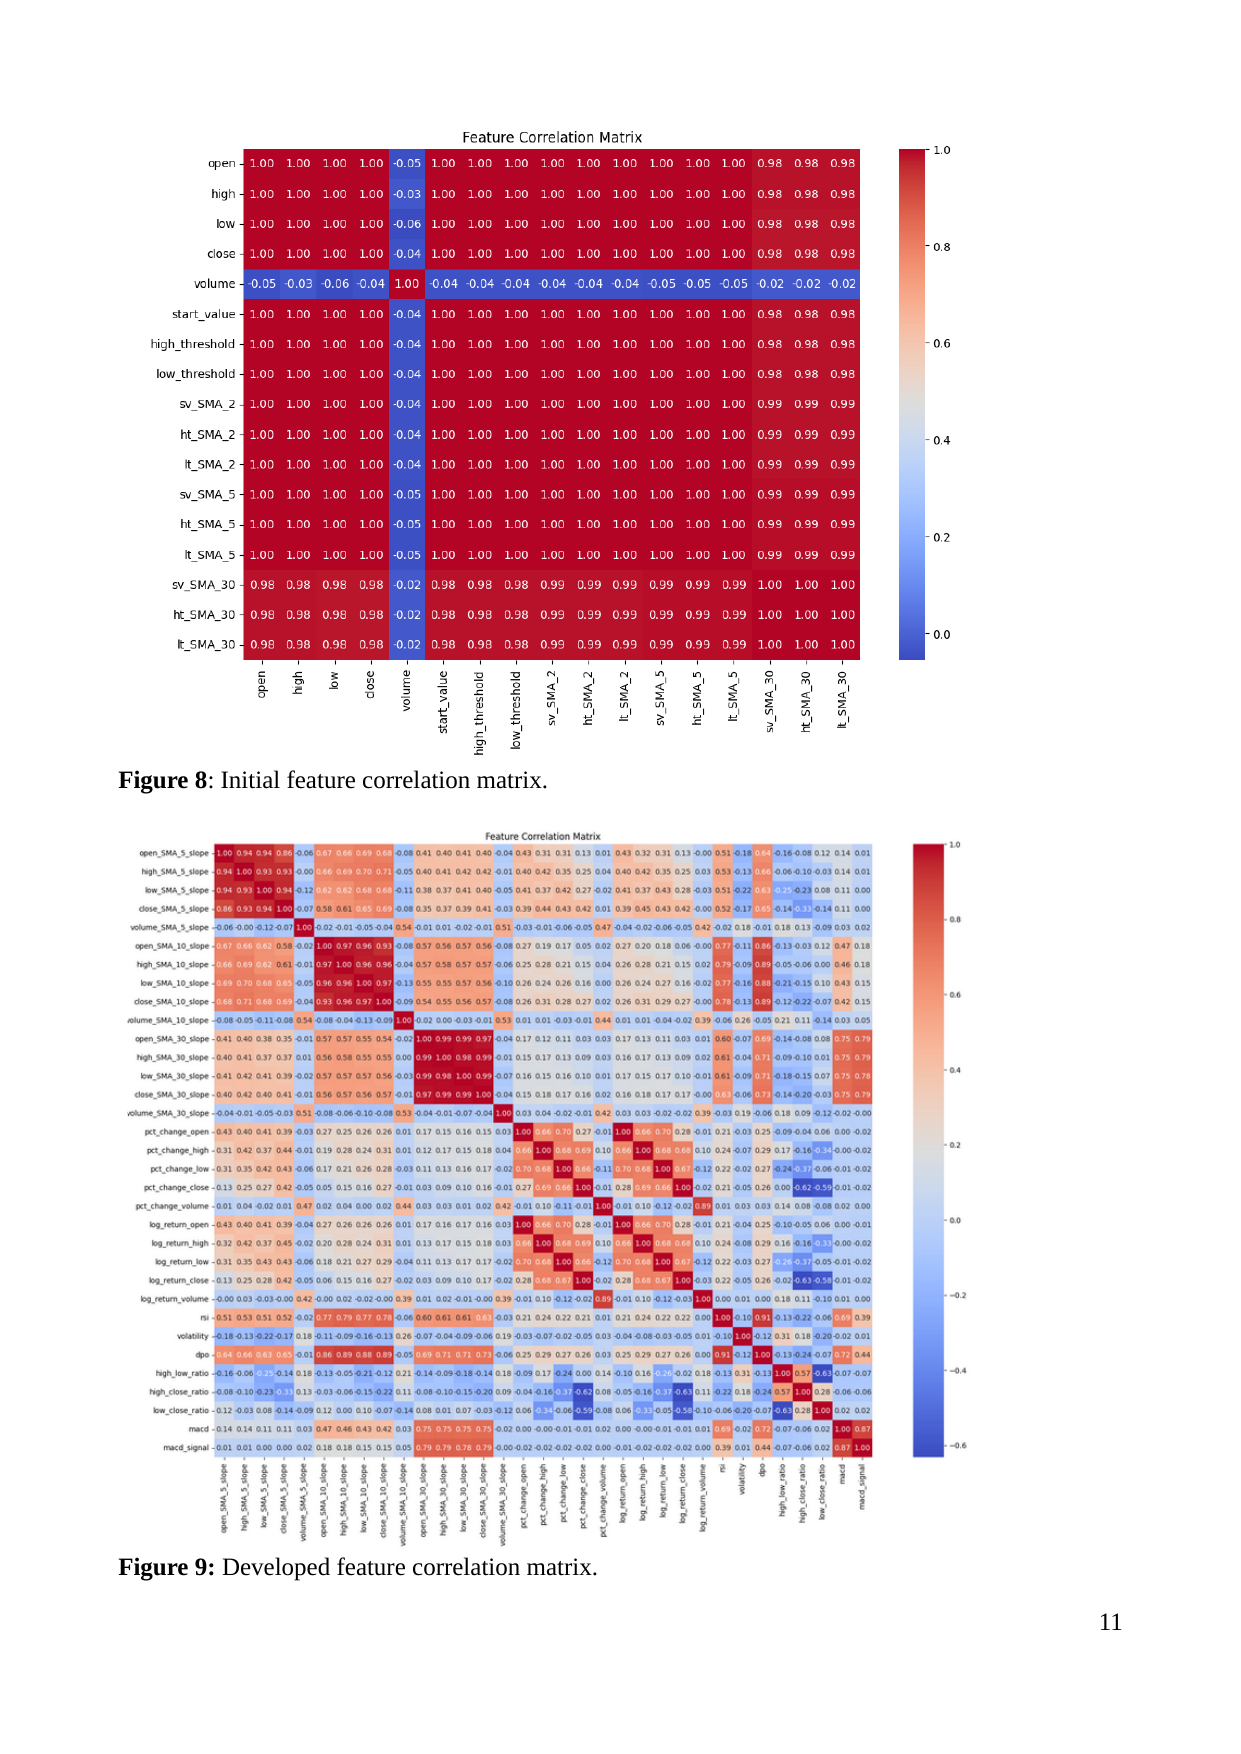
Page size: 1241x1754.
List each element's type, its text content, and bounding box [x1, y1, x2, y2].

picture [127, 827, 971, 1549]
picture [118, 123, 966, 761]
text Figure 9: Developed feature correlation matrix. [118, 812, 1122, 1581]
text Figure 8: Initial feature correlation matrix. [118, 118, 1122, 793]
